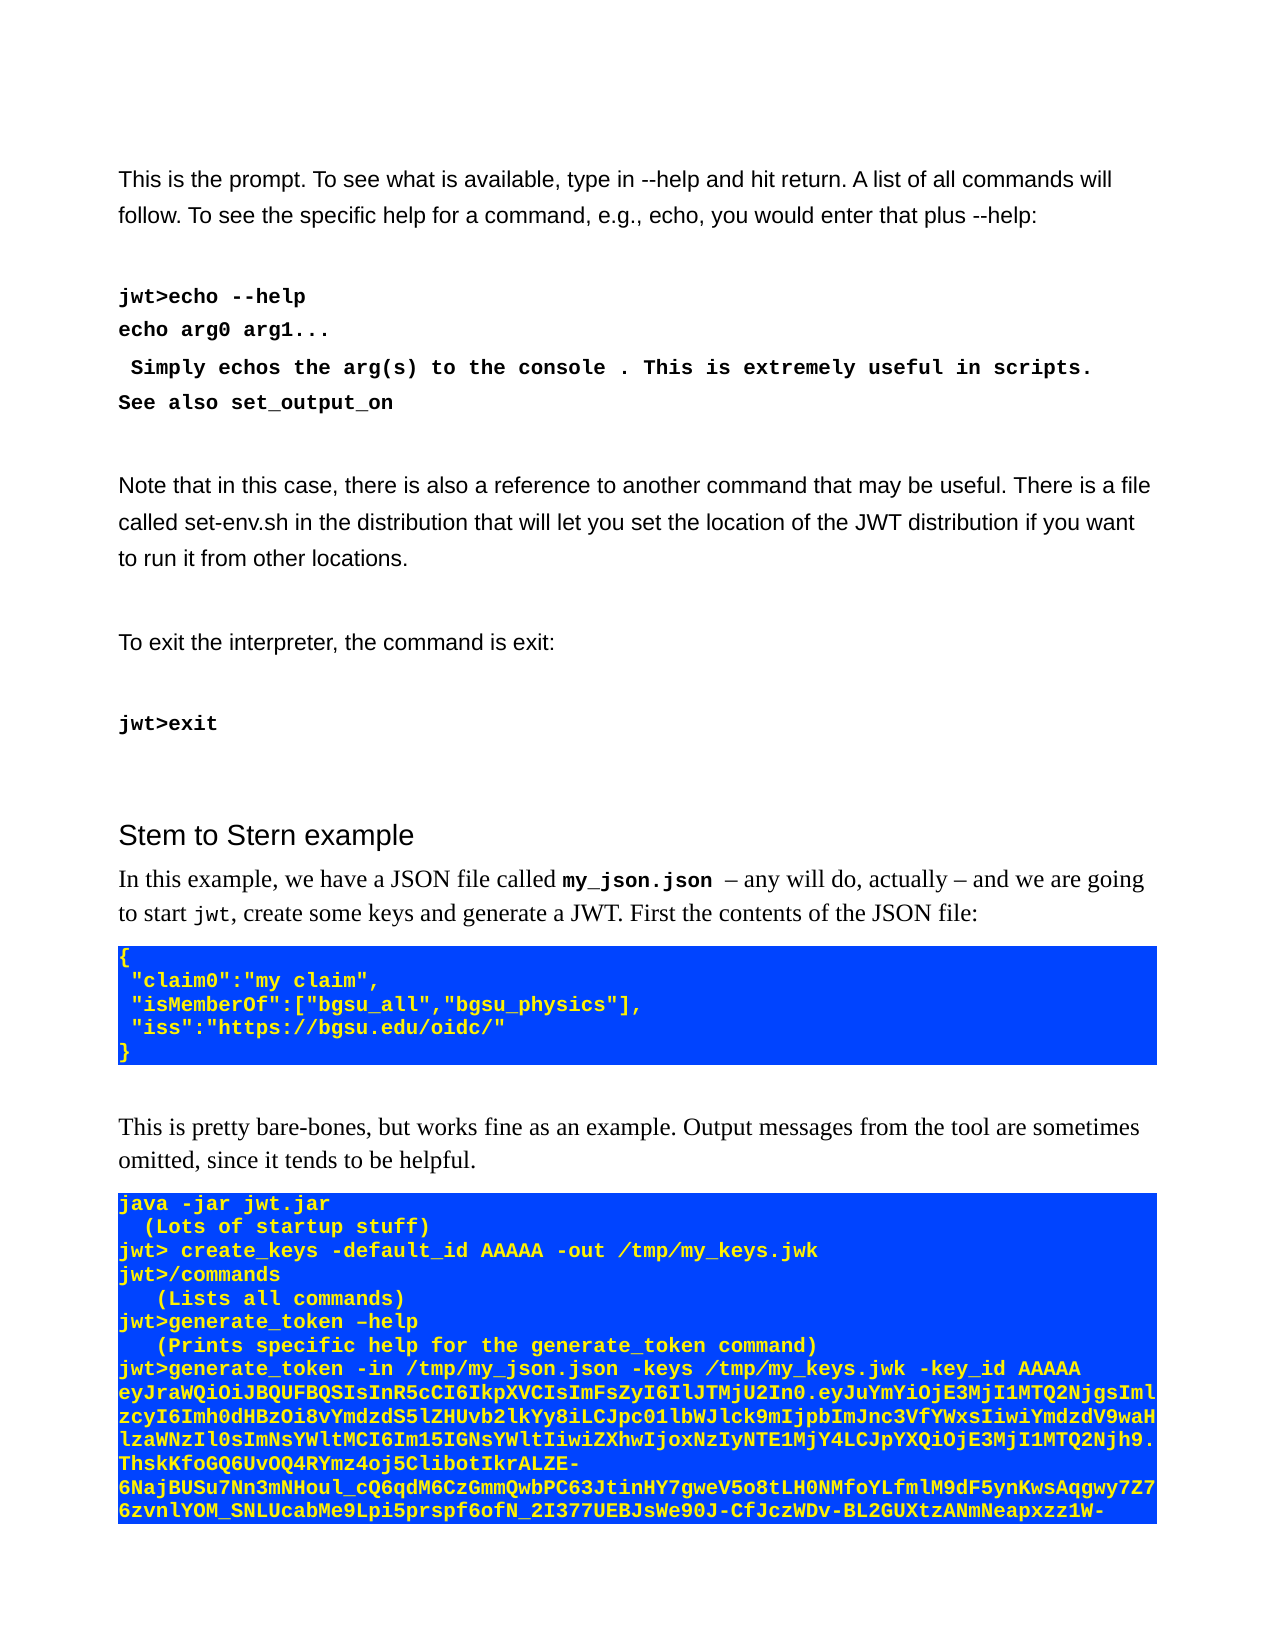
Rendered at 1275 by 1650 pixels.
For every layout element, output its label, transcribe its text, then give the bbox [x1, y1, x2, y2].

text { [118, 946, 1157, 970]
text echo arg0 arg1... [118, 319, 1157, 342]
text In this example, we have a JSON file called my_json.json – any will do, actually – and we are going to start jwt, create some keys and generate a JWT. First the contents of the JSON file: [118, 864, 1157, 927]
text } [118, 1041, 1157, 1065]
text See also set_output_on [118, 392, 1157, 416]
text jwt>generate_token -in /tmp/my_json.json -keys /tmp/my_keys.jwk -key_id AAAAA [118, 1358, 1157, 1382]
text "isMemberOf":["bgsu_all","bgsu_physics"], [118, 994, 1157, 1017]
text Note that in this case, there is also a reference to another command that may be useful. There is a file called set-env.sh in the distribution that will let you set the location of the JWT distribution if you want to run it from other locations. [118, 472, 1157, 571]
text jwt>/commands [118, 1264, 1157, 1287]
text jwt>generate_token –help [118, 1311, 1157, 1335]
text (Prints specific help for the generate_token command) [118, 1335, 1157, 1358]
text java -jar jwt.jar [118, 1193, 1157, 1217]
text (Lists all commands) [118, 1287, 1157, 1311]
subtitle Stem to Stern example [118, 818, 1157, 852]
text (Lots of startup stuff) [118, 1217, 1157, 1240]
text jwt>echo --help [118, 286, 1157, 310]
text eyJraWQiOiJBQUFBQSIsInR5cCI6IkpXVCIsImFsZyI6IlJTMjU2In0.eyJuYmYiOjE3MjI1MTQ2NjgsImlzcyI6Imh0dHBzOi8vYmdzdS5lZHUvb2lkYy8iLCJpc01lbWJlck9mIjpbImJnc3VfYWxsIiwiYmdzdV9waHlzaWNzIl0sImNsYWltMCI6Im15IGNsYWltIiwiZXhwIjoxNzIyNTE1MjY4LCJpYXQiOjE3MjI1MTQ2Njh9.ThskKfoGQ6UvOQ4RYmz4oj5ClibotIkrALZE-6NajBUSu7Nn3mNHoul_cQ6qdM6CzGmmQwbPC63JtinHY7gweV5o8tLH0NMfoYLfmlM9dF5ynKwsAqgwy7Z76zvnlYOM_SNLUcabMe9Lpi5prspf6ofN_2I377UEBJsWe90J-CfJczWDv-BL2GUXtzANmNeapxzz1W- [118, 1382, 1157, 1524]
text "claim0":"my claim", [118, 970, 1157, 994]
text "iss":"https://bgsu.edu/oidc/" [118, 1017, 1157, 1041]
text To exit the interpreter, the command is exit: [118, 629, 1157, 655]
text jwt> create_keys -default_id AAAAA -out /tmp/my_keys.jwk [118, 1240, 1157, 1264]
text jwt>exit [118, 713, 1157, 736]
text Simply echos the arg(s) to the console . This is extremely useful in scripts. [118, 351, 1157, 381]
text This is the prompt. To see what is available, type in --help and hit return. A list of all commands will follow. To see the specific help for a command, e.g., echo, you would enter that plus --help: [118, 166, 1157, 228]
text This is pretty bare-bones, but works fine as an example. Output messages from the tool are sometimes omitted, since it tends to be helpful. [118, 1112, 1157, 1174]
